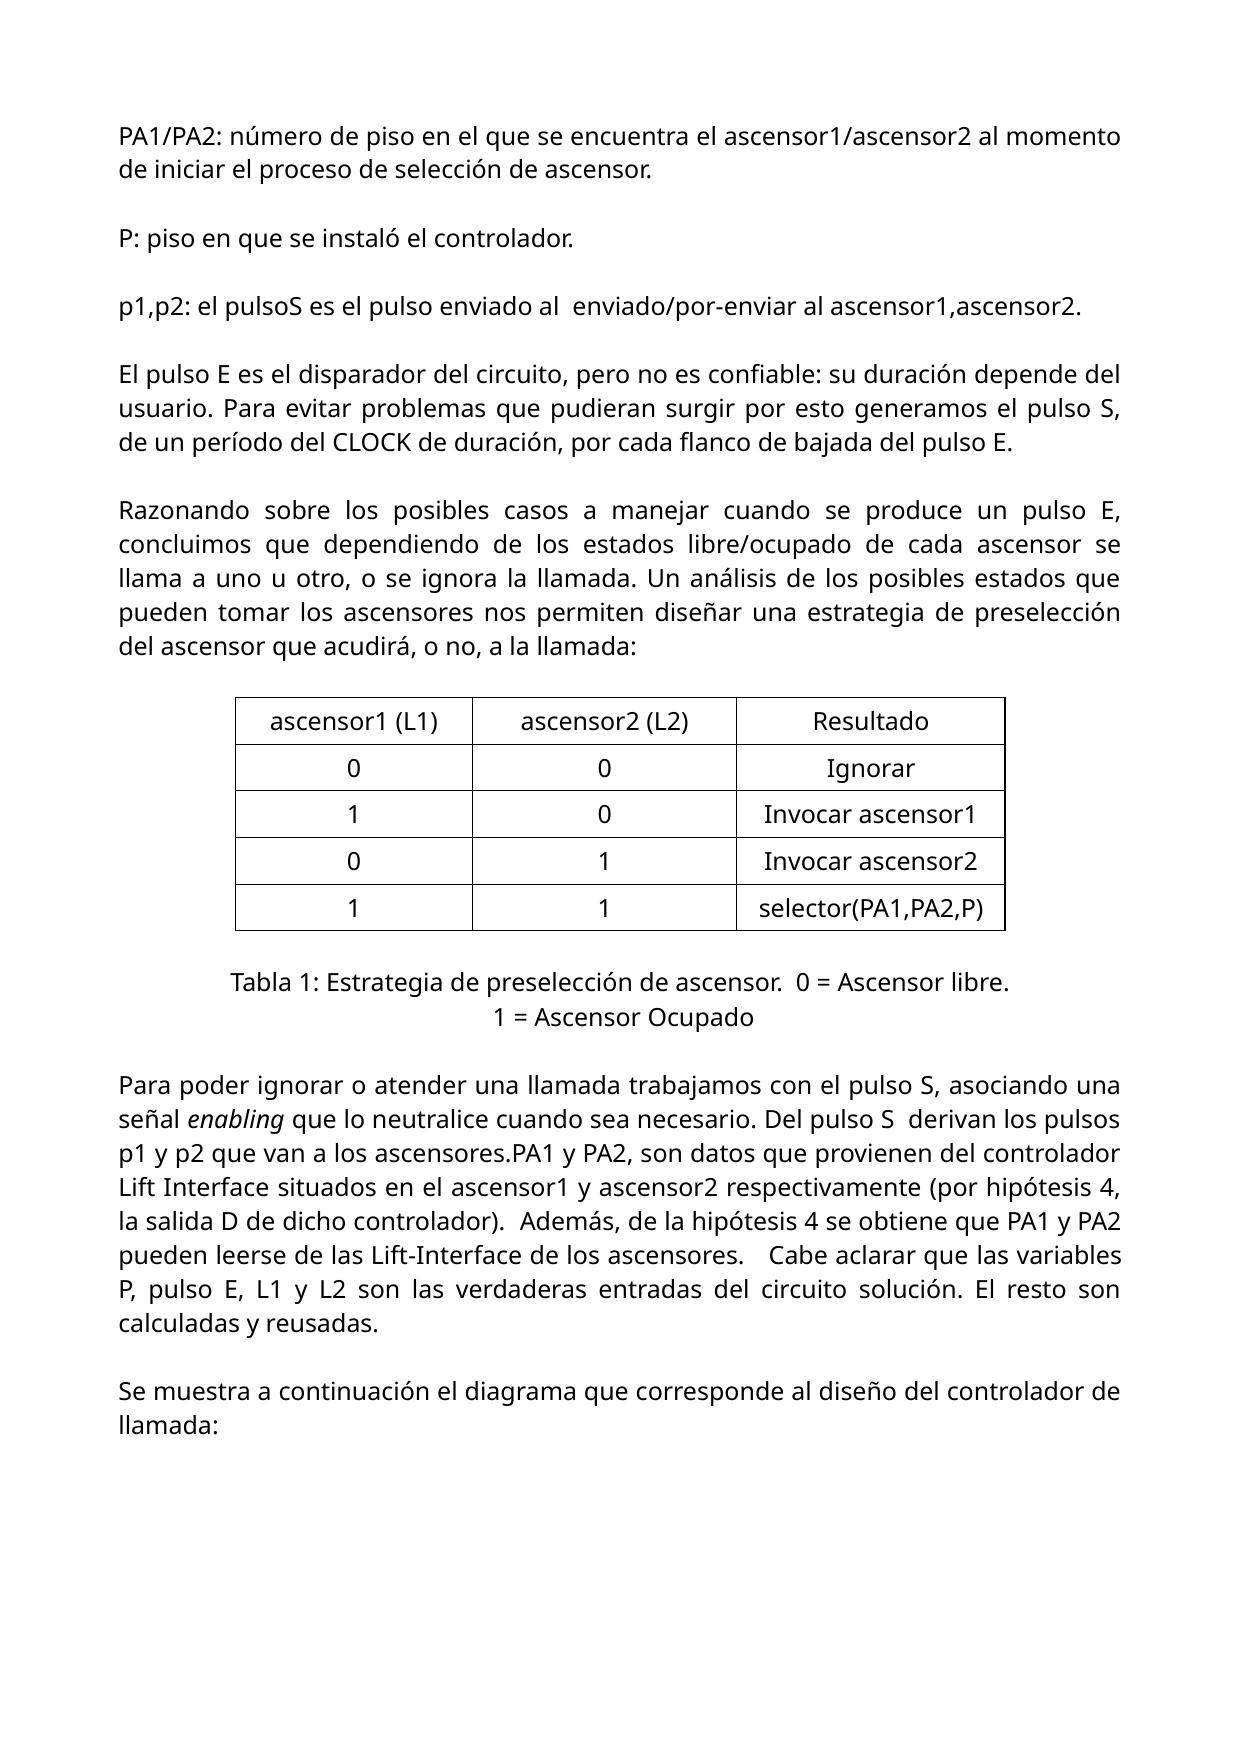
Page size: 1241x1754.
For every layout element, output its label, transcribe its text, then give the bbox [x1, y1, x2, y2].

text P: piso en que se instaló el controlador. [118, 220, 1122, 254]
table_cell 0 [473, 745, 736, 790]
text El pulso E es el disparador del circuito, pero no es confiable: su duración depende del usuario. Para evitar problemas que pudieran surgir por esto generamos el pulso S, de un período del CLOCK de duración, por cada flanco de bajada del pulso E. [118, 357, 1122, 459]
table_header Resultado [737, 698, 1004, 744]
table_cell Invocar ascensor2 [737, 838, 1004, 883]
text 1 = Ascensor Ocupado [118, 999, 1122, 1033]
table_cell 0 [236, 838, 472, 883]
table_cell 0 [236, 745, 472, 790]
table_cell selector(PA1,PA2,P) [737, 885, 1004, 930]
table_cell 1 [473, 885, 736, 930]
text p1,p2: el pulsoS es el pulso enviado al enviado/por-enviar al ascensor1,ascensor2. [118, 288, 1122, 322]
table_cell 1 [236, 885, 472, 930]
text Se muestra a continuación el diagrama que corresponde al diseño del controlador de llamada: [118, 1374, 1122, 1442]
table_cell Ignorar [737, 745, 1004, 790]
table_cell 1 [473, 838, 736, 883]
table_header ascensor2 (L2) [473, 698, 736, 744]
text Razonando sobre los posibles casos a manejar cuando se produce un pulso E, concluimos que dependiendo de los estados libre/ocupado de cada ascensor se llama a uno u otro, o se ignora la llamada. Un análisis de los posibles estados que pueden tomar los ascensores nos permiten diseñar una estrategia de preselección del ascensor que acudirá, o no, a la llamada: [118, 493, 1122, 663]
text Tabla 1: Estrategia de preselección de ascensor. 0 = Ascensor libre. [118, 965, 1122, 999]
text PA1/PA2: número de piso en el que se encuentra el ascensor1/ascensor2 al momento de iniciar el proceso de selección de ascensor. [118, 118, 1122, 186]
text Para poder ignorar o atender una llamada trabajamos con el pulso S, asociando una señal enabling que lo neutralice cuando sea necesario. Del pulso S derivan los pulsos p1 y p2 que van a los ascensores.PA1 y PA2, son datos que provienen del controlador Lift Interface situados en el ascensor1 y ascensor2 respectivamente (por hipótesis 4, la salida D de dicho controlador). Además, de la hipótesis 4 se obtiene que PA1 y PA2 pueden leerse de las Lift-Interface de los ascensores. Cabe aclarar que las variables P, pulso E, L1 y L2 son las verdaderas entradas del circuito solución. El resto son calculadas y reusadas. [118, 1067, 1122, 1340]
table_cell 1 [236, 791, 472, 837]
table_cell Invocar ascensor1 [737, 791, 1004, 837]
table_header ascensor1 (L1) [236, 698, 472, 744]
table_cell 0 [473, 791, 736, 837]
